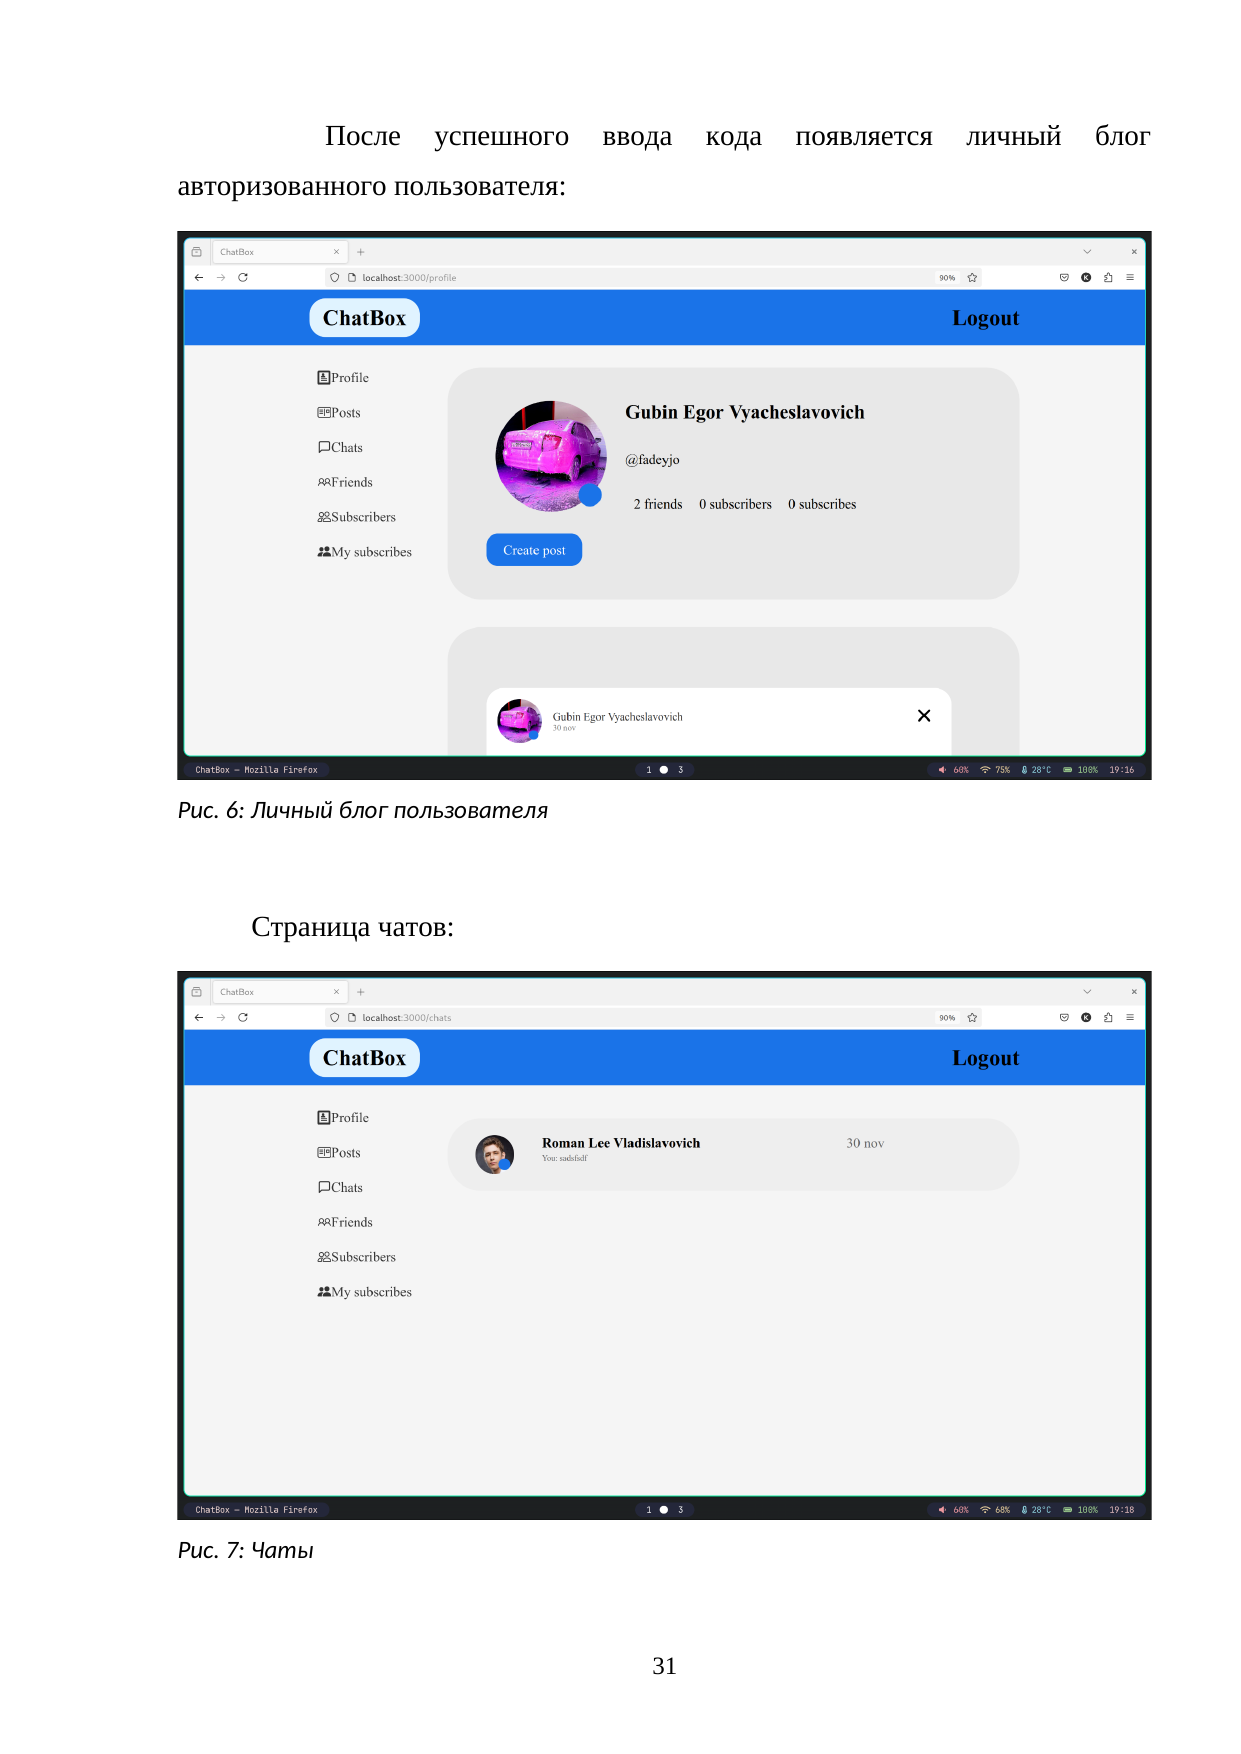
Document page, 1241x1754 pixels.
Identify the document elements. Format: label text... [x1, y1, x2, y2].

text Страница чатов: [177, 909, 1152, 942]
picture [177, 971, 1152, 1520]
text После успешного ввода кода появляется личный блог авторизованного пользователя: [177, 118, 1152, 202]
picture [177, 231, 1152, 780]
text Рис. 7: Чаты [177, 1520, 1152, 1565]
text Рис. 6: Личный блог пользователя [177, 780, 1152, 825]
